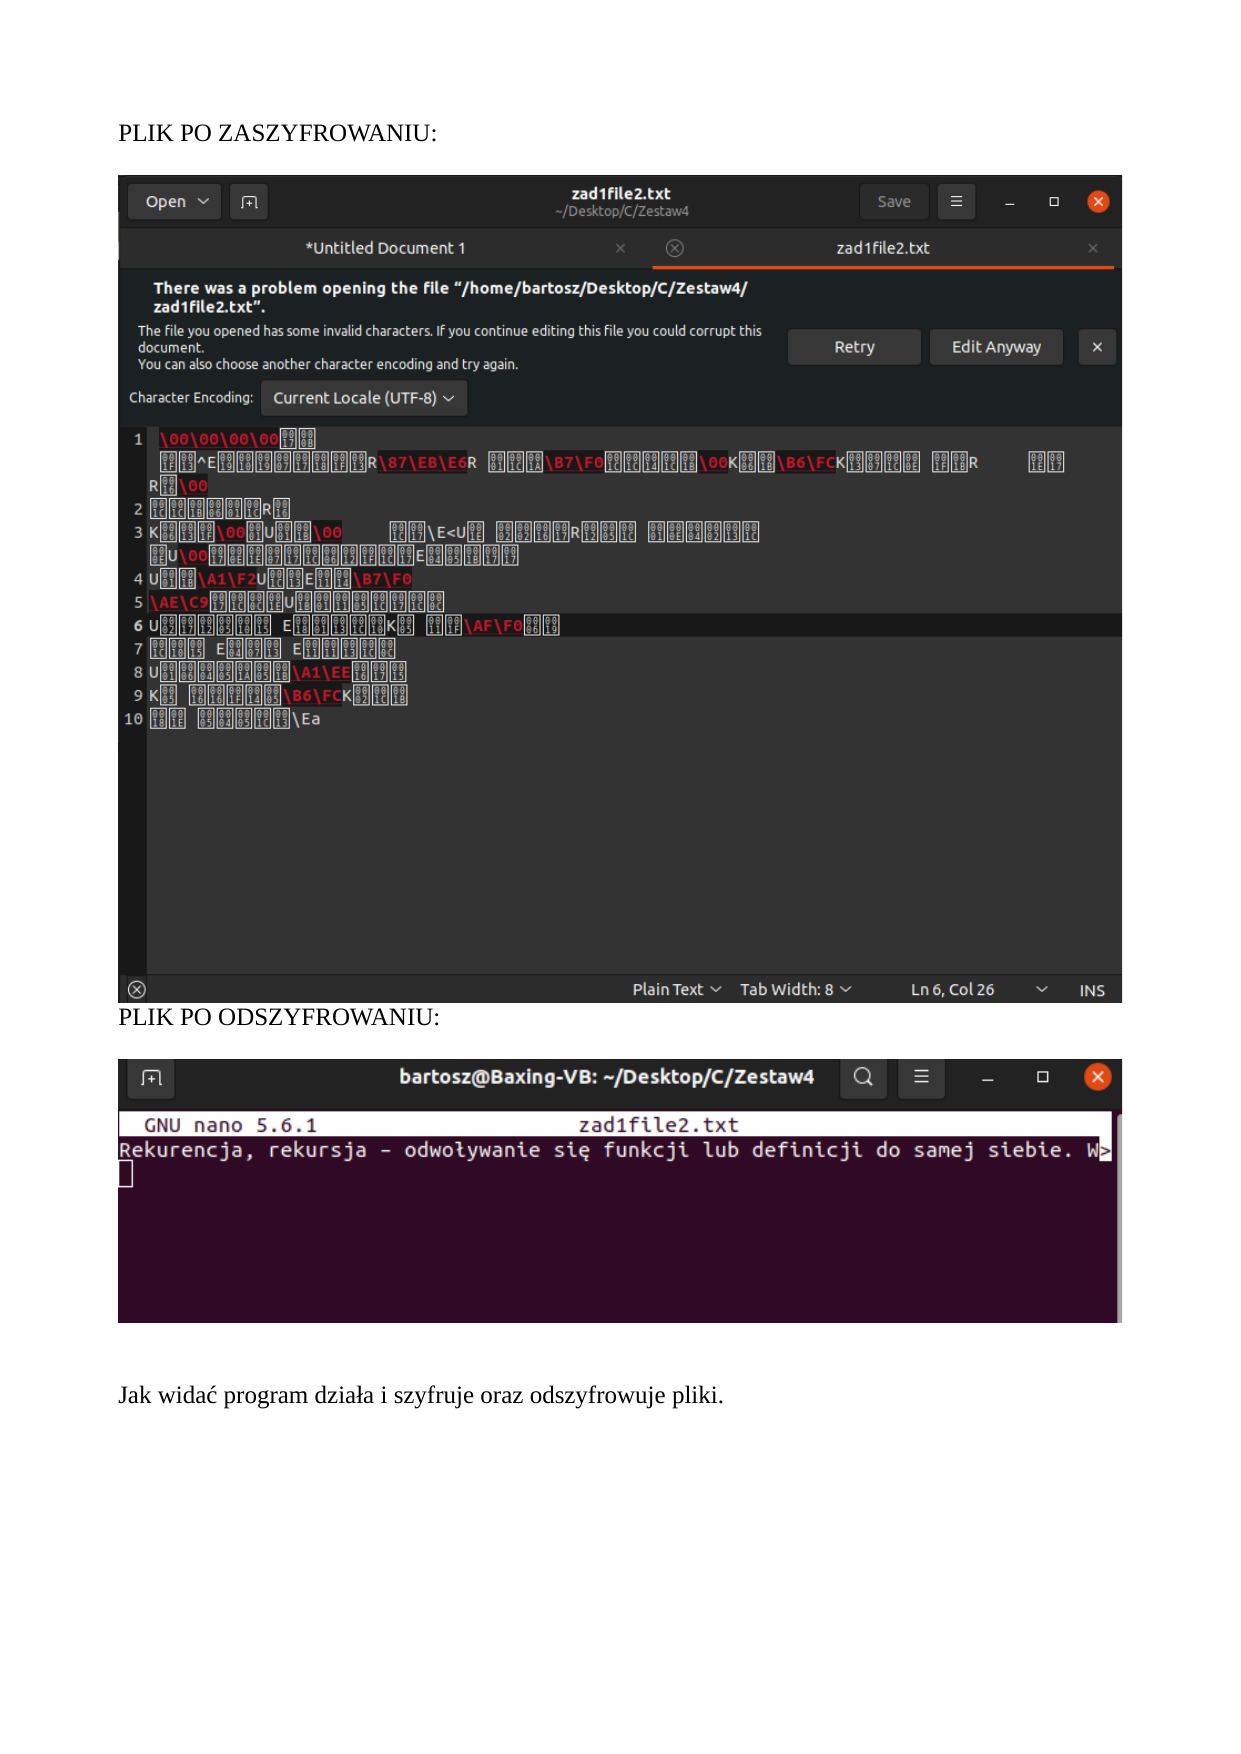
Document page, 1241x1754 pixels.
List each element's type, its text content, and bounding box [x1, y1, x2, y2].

text Jak widać program działa i szyfruje oraz odszyfrowuje pliki. [118, 1380, 1122, 1409]
picture [118, 175, 1123, 1003]
text PLIK PO ODSZYFROWANIU: [118, 1003, 1122, 1031]
text PLIK PO ZASZYFROWANIU: [118, 118, 1122, 147]
picture [118, 1059, 1123, 1323]
